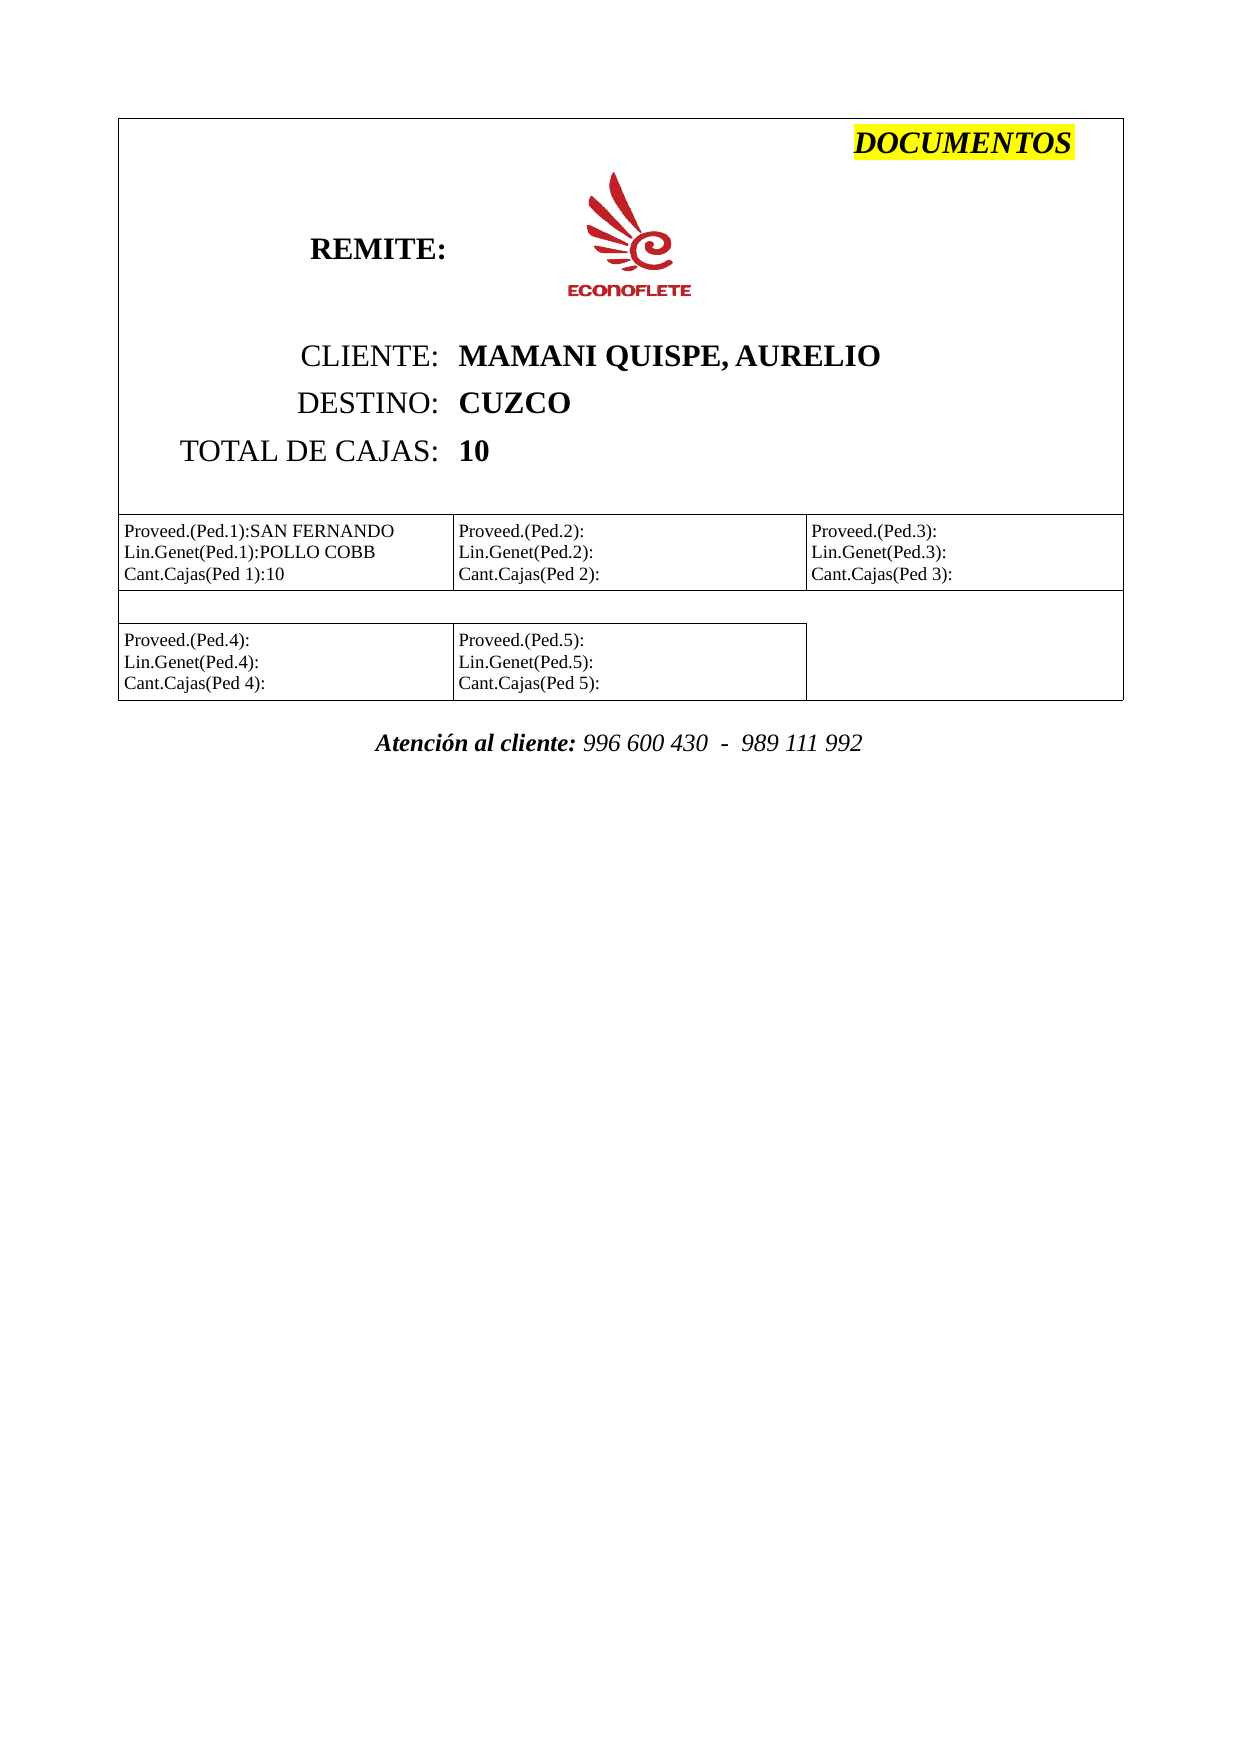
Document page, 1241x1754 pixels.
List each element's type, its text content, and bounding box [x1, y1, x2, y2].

table_cell [806, 166, 1123, 332]
table_cell [119, 474, 453, 514]
table_cell [807, 623, 1123, 699]
table_cell [453, 166, 806, 332]
table_cell CLIENTE: [119, 332, 453, 379]
table_header DOCUMENTOS [806, 119, 1123, 166]
table_cell REMITE: [119, 166, 453, 332]
table_cell 10 [453, 426, 1123, 474]
table_cell Proveed.(Ped.4): Lin.Genet(Ped.4): Cant.Cajas(Ped 4): [119, 624, 453, 699]
table_cell Proveed.(Ped.5): Lin.Genet(Ped.5): Cant.Cajas(Ped 5): [454, 624, 806, 699]
table_cell CUZCO [453, 379, 806, 426]
table_header [453, 119, 806, 166]
picture [552, 171, 707, 297]
table_cell DESTINO: [119, 379, 453, 426]
table_cell [806, 379, 1123, 426]
text Atención al cliente: 996 600 430 - 989 111 992 [118, 728, 1122, 757]
table_cell Proveed.(Ped.3): Lin.Genet(Ped.3): Cant.Cajas(Ped 3): [807, 515, 1123, 590]
table_cell [806, 474, 1123, 514]
table_cell [453, 474, 806, 514]
table_cell Proveed.(Ped.2): Lin.Genet(Ped.2): Cant.Cajas(Ped 2): [454, 515, 806, 590]
table_cell [119, 591, 453, 623]
table_cell TOTAL DE CAJAS: [119, 426, 453, 474]
table_cell Proveed.(Ped.1):SAN FERNANDO Lin.Genet(Ped.1):POLLO COBB Cant.Cajas(Ped 1):10 [119, 515, 453, 590]
table_cell MAMANI QUISPE, AURELIO [453, 332, 1123, 379]
table_cell [806, 591, 1123, 623]
table_cell [453, 591, 806, 623]
table_header [119, 119, 453, 166]
